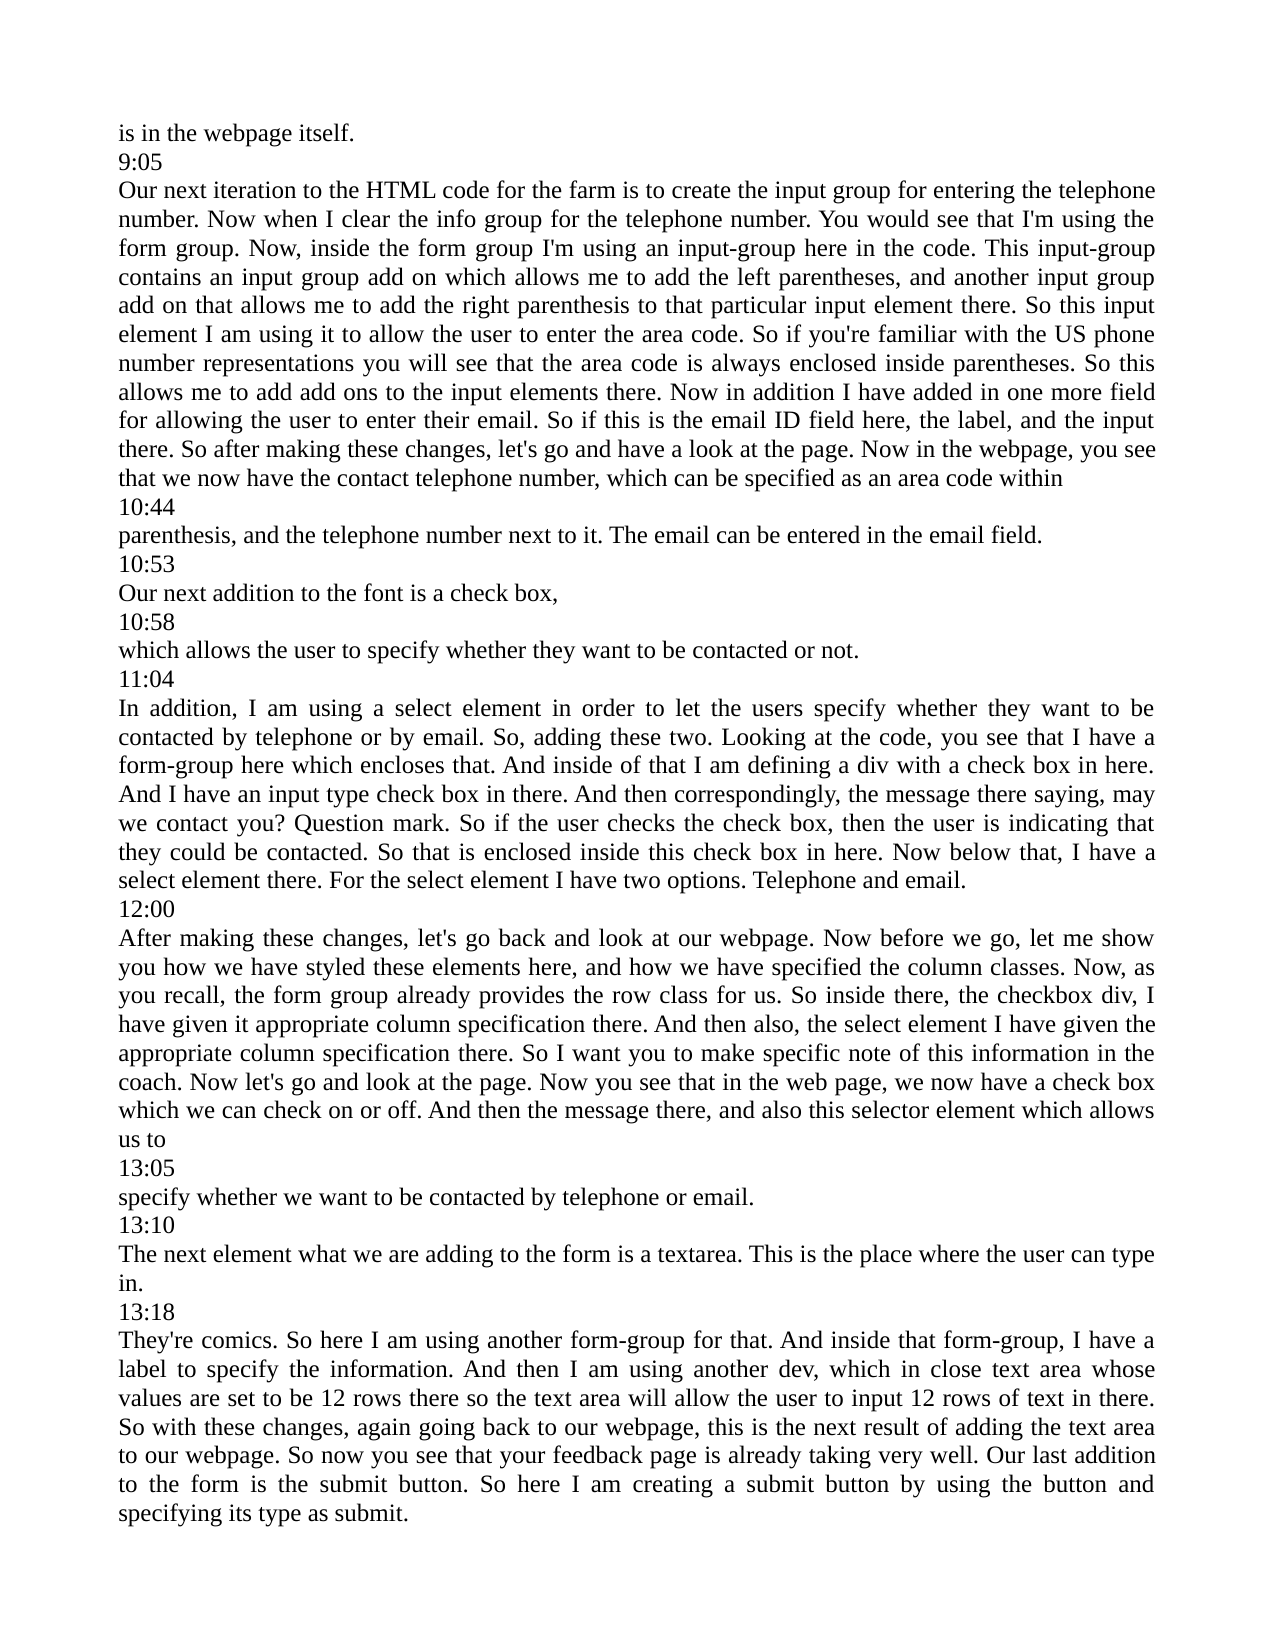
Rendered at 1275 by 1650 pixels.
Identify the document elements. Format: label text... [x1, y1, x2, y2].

text which allows the user to specify whether they want to be contacted or not. [118, 636, 1157, 664]
text 10:44 [118, 492, 1157, 521]
text After making these changes, let's go back and look at our webpage. Now before we go, let me show you how we have styled these elements here, and how we have specified the column classes. Now, as you recall, the form group already provides the row class for us. So inside there, the checkbox div, I have given it appropriate column specification there. And then also, the select element I have given the appropriate column specification there. So I want you to make specific note of this information in the coach. Now let's go and look at the page. Now you see that in the web page, we now have a check box which we can check on or off. And then the message there, and also this selector element which allows us to [118, 923, 1157, 1153]
text 13:05 [118, 1153, 1157, 1182]
text 13:18 [118, 1297, 1157, 1326]
text Our next iteration to the HTML code for the farm is to create the input group for entering the telephone number. Now when I clear the info group for the telephone number. You would see that I'm using the form group. Now, inside the form group I'm using an input-group here in the code. This input-group contains an input group add on which allows me to add the left parentheses, and another input group add on that allows me to add the right parenthesis to that particular input element there. So this input element I am using it to allow the user to enter the area code. So if you're familiar with the US phone number representations you will see that the area code is always enclosed inside parentheses. So this allows me to add add ons to the input elements there. Now in addition I have added in one more field for allowing the user to enter their email. So if this is the email ID field here, the label, and the input there. So after making these changes, let's go and have a look at the page. Now in the webpage, you see that we now have the contact telephone number, which can be specified as an area code within [118, 176, 1157, 492]
text The next element what we are adding to the form is a textarea. This is the place where the user can type in. [118, 1239, 1157, 1297]
text 10:58 [118, 607, 1157, 636]
text In addition, I am using a select element in order to let the users specify whether they want to be contacted by telephone or by email. So, adding these two. Looking at the code, you see that I have a form-group here which encloses that. And inside of that I am defining a div with a check box in here. And I have an input type check box in there. And then correspondingly, the message there saying, may we contact you? Question mark. So if the user checks the check box, then the user is indicating that they could be contacted. So that is enclosed inside this check box in here. Now below that, I have a select element there. For the select element I have two options. Telephone and email. [118, 693, 1157, 894]
text Our next addition to the font is a check box, [118, 578, 1157, 607]
text 10:53 [118, 549, 1157, 578]
text is in the webpage itself. [118, 118, 1157, 147]
text They're comics. So here I am using another form-group for that. And inside that form-group, I have a label to specify the information. And then I am using another dev, which in close text area whose values are set to be 12 rows there so the text area will allow the user to input 12 rows of text in there. So with these changes, again going back to our webpage, this is the next result of adding the text area to our webpage. So now you see that your feedback page is already taking very well. Our last addition to the form is the submit button. So here I am creating a submit button by using the button and specifying its type as submit. [118, 1326, 1157, 1527]
text 13:10 [118, 1211, 1157, 1239]
text 9:05 [118, 147, 1157, 176]
text 11:04 [118, 664, 1157, 693]
text parenthesis, and the telephone number next to it. The email can be entered in the email field. [118, 521, 1157, 549]
text 12:00 [118, 894, 1157, 923]
text specify whether we want to be contacted by telephone or email. [118, 1182, 1157, 1211]
